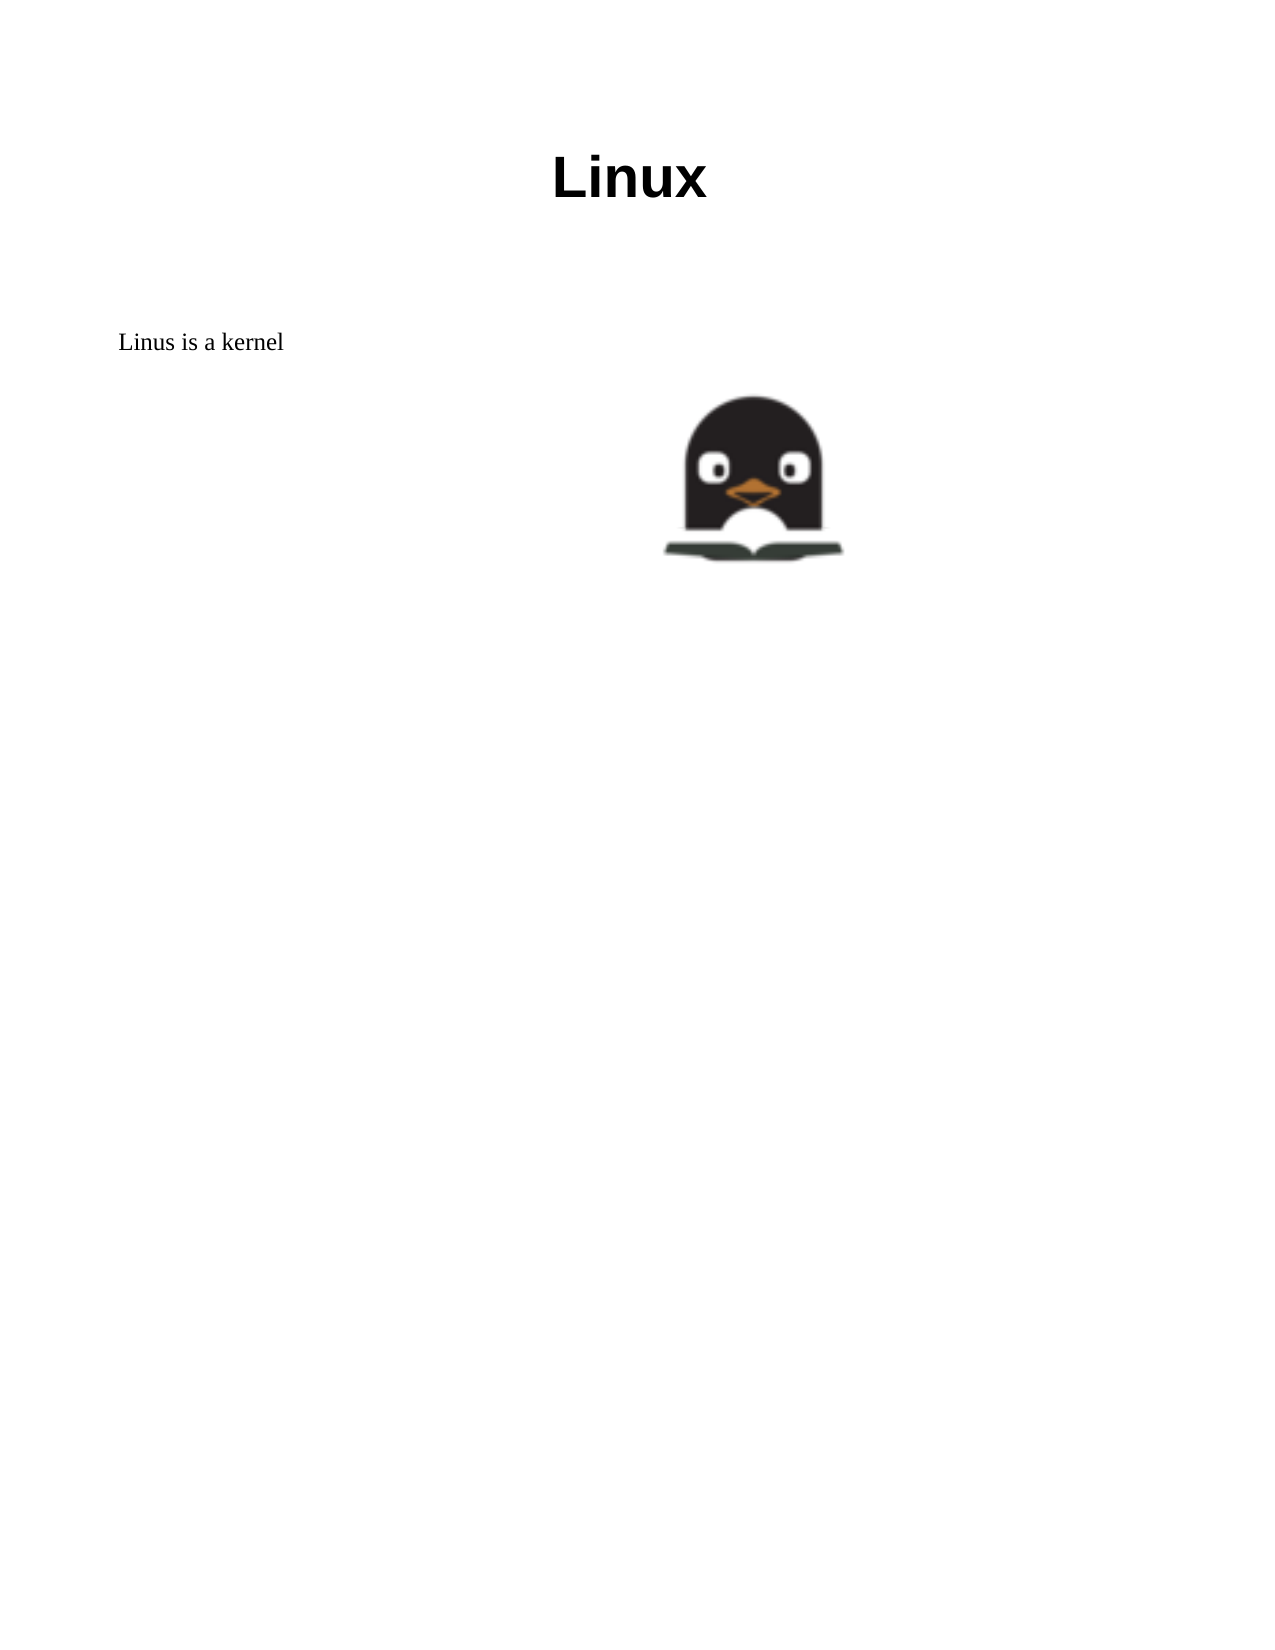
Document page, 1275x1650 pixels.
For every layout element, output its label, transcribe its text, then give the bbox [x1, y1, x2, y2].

picture [618, 343, 891, 616]
text Linus is a kernel [118, 327, 1157, 356]
title Linux [118, 143, 1157, 210]
